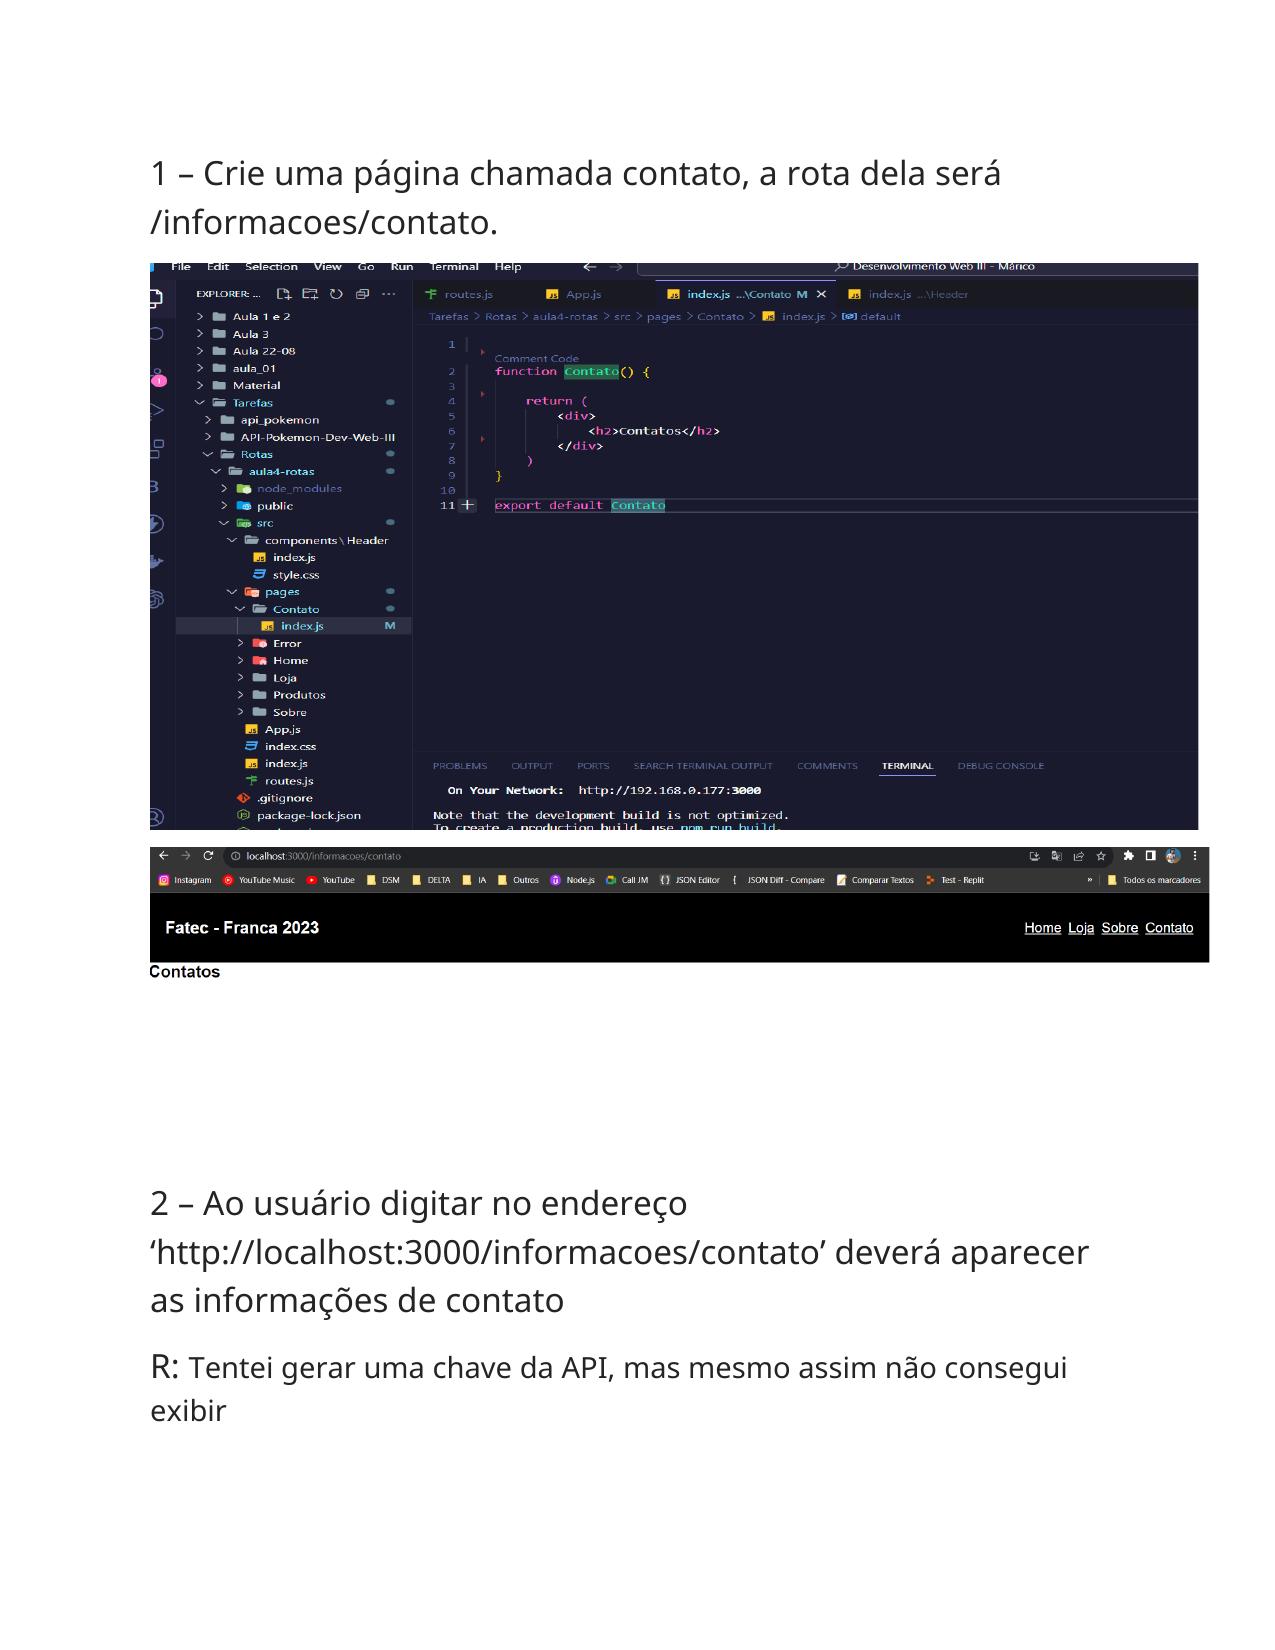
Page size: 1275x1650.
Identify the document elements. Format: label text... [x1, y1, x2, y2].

text 1 – Crie uma página chamada contato, a rota dela será /informacoes/contato. [150, 150, 1125, 244]
text 2 – Ao usuário digitar no endereço ‘http://localhost:3000/informacoes/contato’ deverá aparecer as informações de contato [150, 1180, 1125, 1323]
text R: Tentei gerar uma chave da API, mas mesmo assim não consegui exibir [150, 1342, 1125, 1430]
